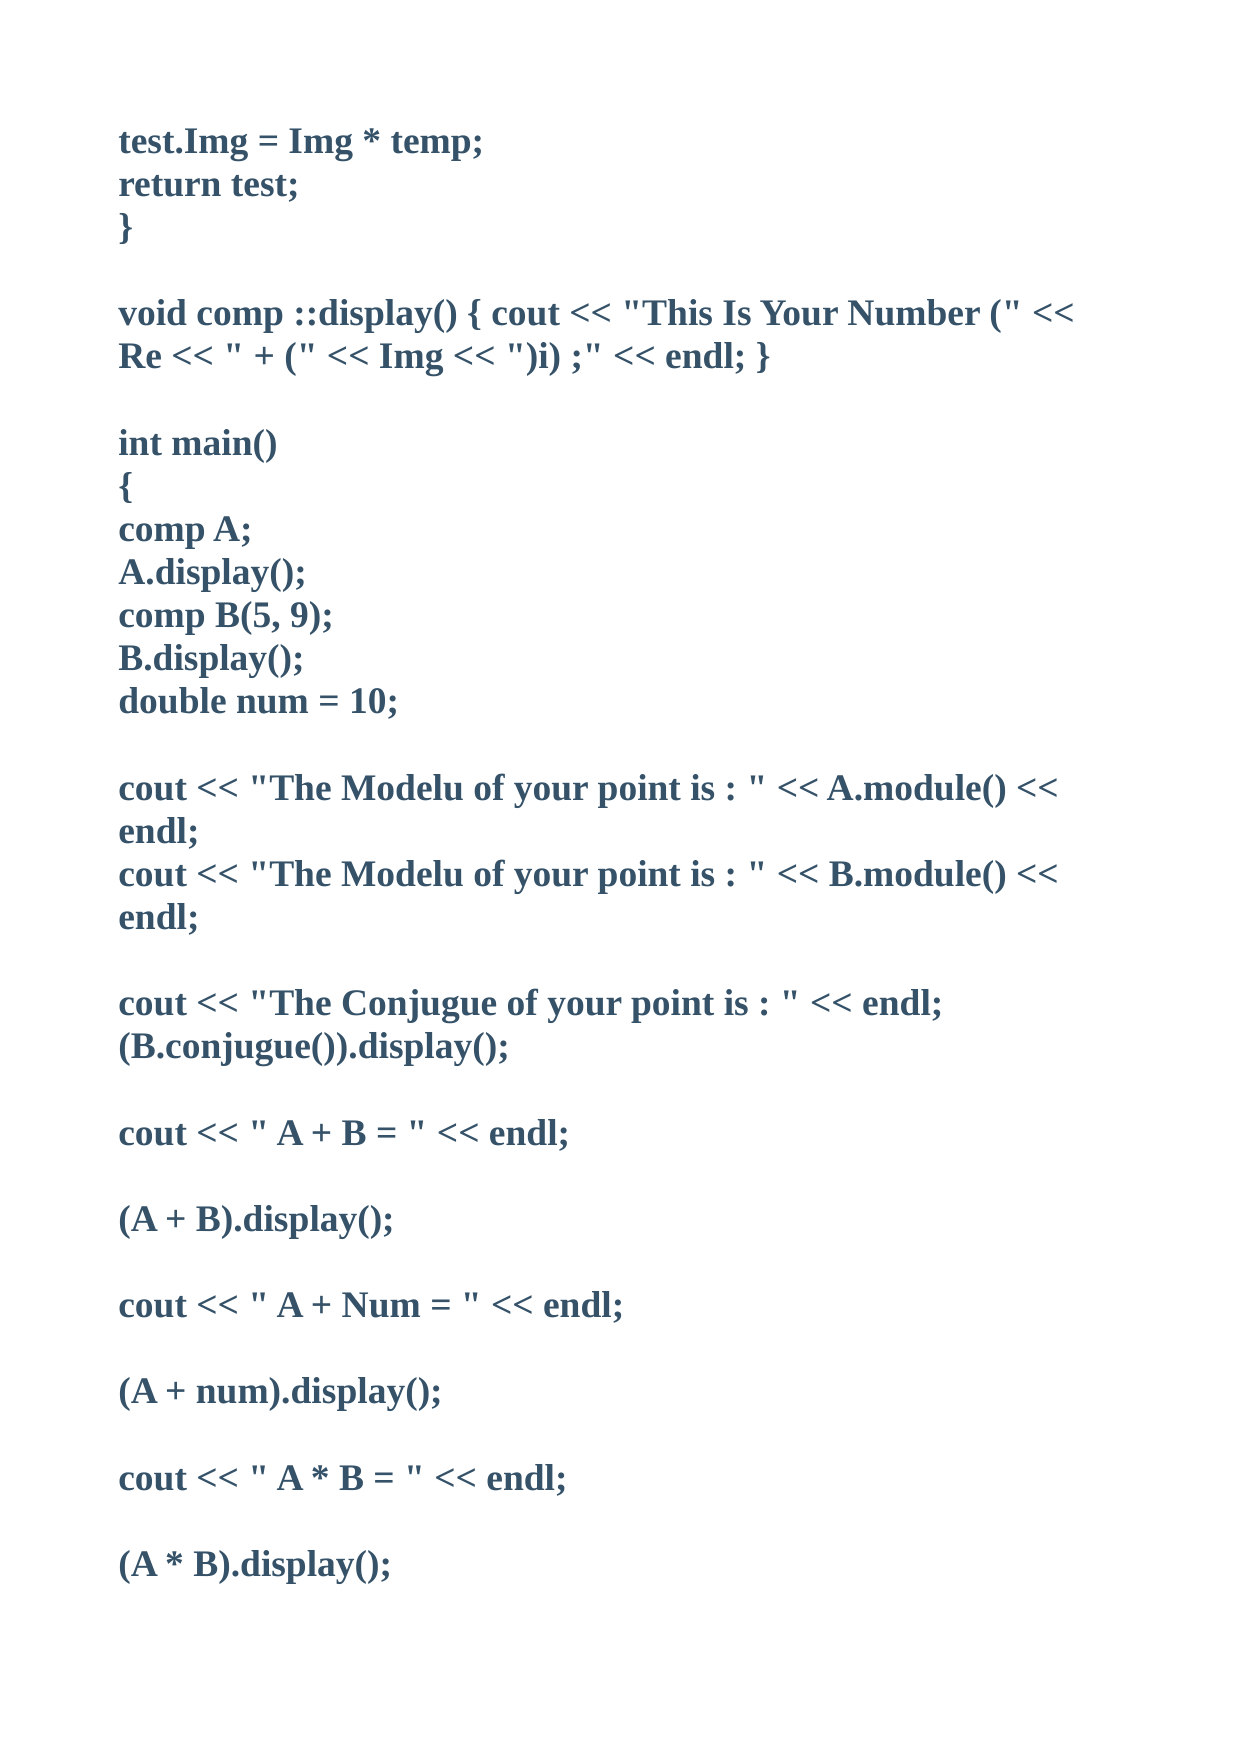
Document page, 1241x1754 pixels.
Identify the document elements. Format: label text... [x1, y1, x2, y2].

text comp A; [118, 506, 1122, 549]
text } [118, 204, 1122, 247]
text return test; [118, 161, 1122, 204]
text cout << "The Modelu of your point is : " << B.module() << endl; [118, 851, 1122, 937]
text cout << "The Modelu of your point is : " << A.module() << endl; [118, 765, 1122, 851]
text A.display(); [118, 549, 1122, 592]
text double num = 10; [118, 679, 1122, 722]
text cout << " A + B = " << endl; [118, 1110, 1122, 1153]
text test.Img = Img * temp; [118, 118, 1122, 161]
text (A + num).display(); [118, 1369, 1122, 1412]
text comp B(5, 9); [118, 592, 1122, 636]
text B.display(); [118, 636, 1122, 679]
text cout << "The Conjugue of your point is : " << endl; [118, 981, 1122, 1024]
text cout << " A * B = " << endl; [118, 1455, 1122, 1498]
text cout << " A + Num = " << endl; [118, 1282, 1122, 1326]
text (B.conjugue()).display(); [118, 1024, 1122, 1067]
text int main() [118, 420, 1122, 463]
text (A + B).display(); [118, 1196, 1122, 1239]
text void comp ::display() { cout << "This Is Your Number (" << Re << " + (" << Img << ")i) ;" << endl; } [118, 291, 1122, 377]
text (A * B).display(); [118, 1541, 1122, 1584]
text { [118, 463, 1122, 506]
